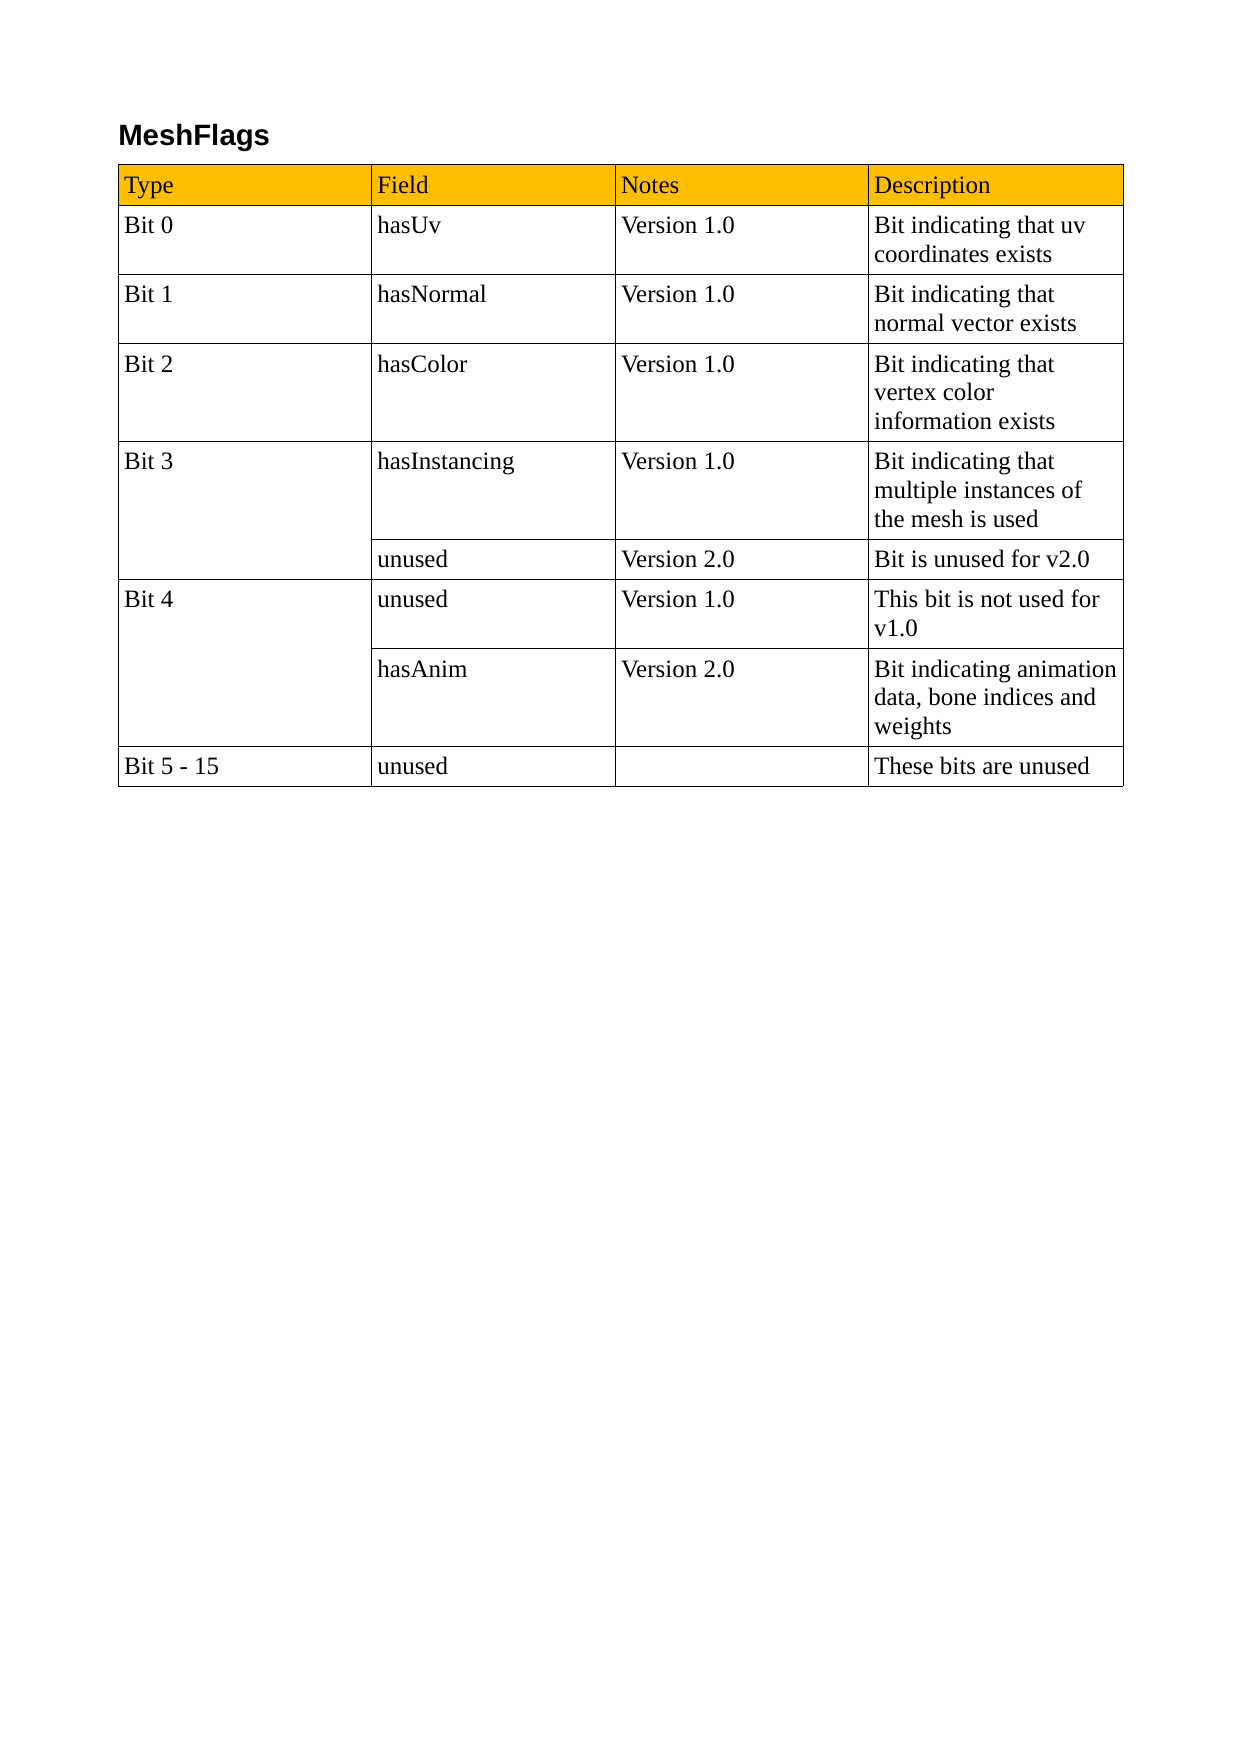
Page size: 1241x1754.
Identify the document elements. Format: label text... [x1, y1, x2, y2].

table_cell Bit 3 [119, 442, 371, 579]
table_cell Bit indicating that uv coordinates exists [869, 206, 1123, 274]
table_cell Bit indicating that multiple instances of the mesh is used [869, 442, 1123, 538]
table_cell Version 1.0 [616, 442, 868, 538]
table_cell Version 1.0 [616, 275, 868, 343]
table_cell hasInstancing [372, 442, 615, 538]
table_cell Bit 4 [119, 580, 371, 746]
table_cell Bit 5 - 15 [119, 747, 371, 786]
table_header Description [869, 165, 1123, 205]
table_cell Bit indicating that vertex color information exists [869, 344, 1123, 441]
table_cell These bits are unused [869, 747, 1123, 786]
table_cell unused [372, 747, 615, 786]
table_cell Version 2.0 [616, 540, 868, 579]
table_cell Version 2.0 [616, 649, 868, 746]
table_cell Version 1.0 [616, 580, 868, 648]
table_cell hasUv [372, 206, 615, 274]
table_cell Version 1.0 [616, 206, 868, 274]
table_cell Bit is unused for v2.0 [869, 540, 1123, 579]
table_cell hasColor [372, 344, 615, 441]
table_cell Bit 1 [119, 275, 371, 343]
table_cell unused [372, 540, 615, 579]
table_cell Bit indicating animation data, bone indices and weights [869, 649, 1123, 746]
table_cell Version 1.0 [616, 344, 868, 441]
table_cell Bit indicating that normal vector exists [869, 275, 1123, 343]
table_header Field [372, 165, 615, 205]
table_header Notes [616, 165, 868, 205]
table_cell This bit is not used for v1.0 [869, 580, 1123, 648]
table_cell unused [372, 580, 615, 648]
table_cell hasNormal [372, 275, 615, 343]
table_header Type [119, 165, 371, 205]
table_cell Bit 0 [119, 206, 371, 274]
table_cell hasAnim [372, 649, 615, 746]
table_cell Bit 2 [119, 344, 371, 441]
subtitle MeshFlags [118, 118, 1122, 152]
table_cell [616, 747, 868, 786]
